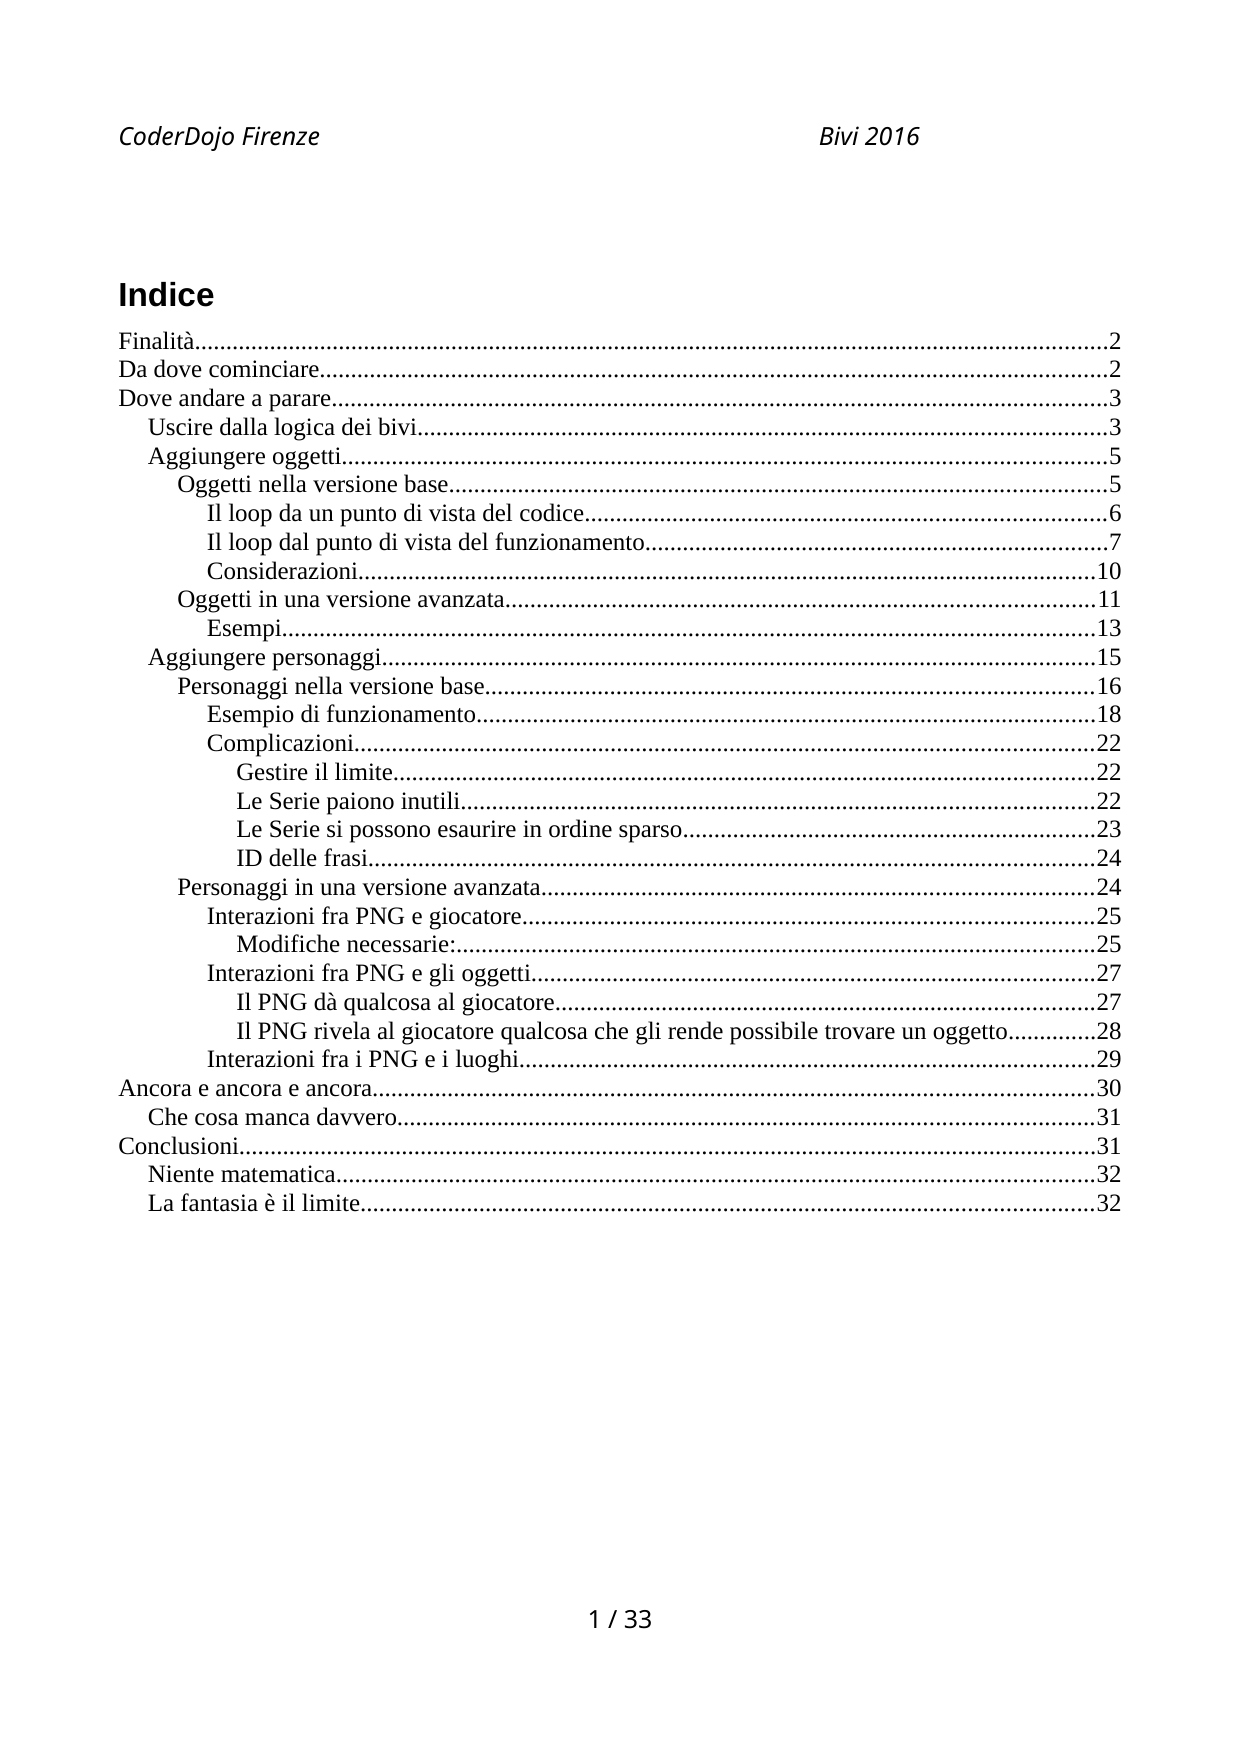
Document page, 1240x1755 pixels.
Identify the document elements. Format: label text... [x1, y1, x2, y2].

text Aggiungere personaggi 15 [148, 642, 1121, 671]
text Il loop dal punto di vista del funzionamento 7 [207, 527, 1121, 556]
text Il PNG dà qualcosa al giocatore 27 [236, 987, 1121, 1016]
text Dove andare a parare 3 [118, 383, 1121, 412]
text Uscire dalla logica dei bivi 3 [148, 412, 1121, 441]
text Esempio di funzionamento 18 [207, 699, 1121, 728]
text Che cosa manca davvero 31 [148, 1102, 1121, 1131]
text Oggetti in una versione avanzata 11 [177, 584, 1121, 613]
text Niente matematica 32 [148, 1159, 1121, 1188]
text Interazioni fra PNG e giocatore 25 [207, 901, 1121, 929]
text Conclusioni 31 [118, 1131, 1121, 1159]
text Personaggi nella versione base 16 [177, 671, 1121, 699]
text La fantasia è il limite 32 [148, 1188, 1121, 1217]
text Le Serie si possono esaurire in ordine sparso 23 [236, 814, 1121, 843]
text Oggetti nella versione base 5 [177, 469, 1121, 498]
text Interazioni fra i PNG e i luoghi 29 [207, 1044, 1121, 1073]
text Il PNG rivela al giocatore qualcosa che gli rende possibile trovare un oggetto 28 [236, 1016, 1121, 1044]
text Considerazioni 10 [207, 556, 1121, 584]
text Le Serie paiono inutili 22 [236, 786, 1121, 814]
text ID delle frasi 24 [236, 843, 1121, 872]
text Gestire il limite 22 [236, 757, 1121, 786]
text Da dove cominciare 2 [118, 354, 1121, 383]
text Complicazioni 22 [207, 728, 1121, 757]
text Modifiche necessarie: 25 [236, 929, 1121, 958]
text Il loop da un punto di vista del codice 6 [207, 498, 1121, 527]
text Finalità 2 [118, 326, 1121, 354]
text Interazioni fra PNG e gli oggetti 27 [207, 958, 1121, 987]
text Personaggi in una versione avanzata 24 [177, 872, 1121, 901]
text Aggiungere oggetti 5 [148, 441, 1121, 469]
text Esempi 13 [207, 613, 1121, 642]
text Ancora e ancora e ancora 30 [118, 1073, 1121, 1102]
subtitle Indice [118, 275, 1121, 313]
